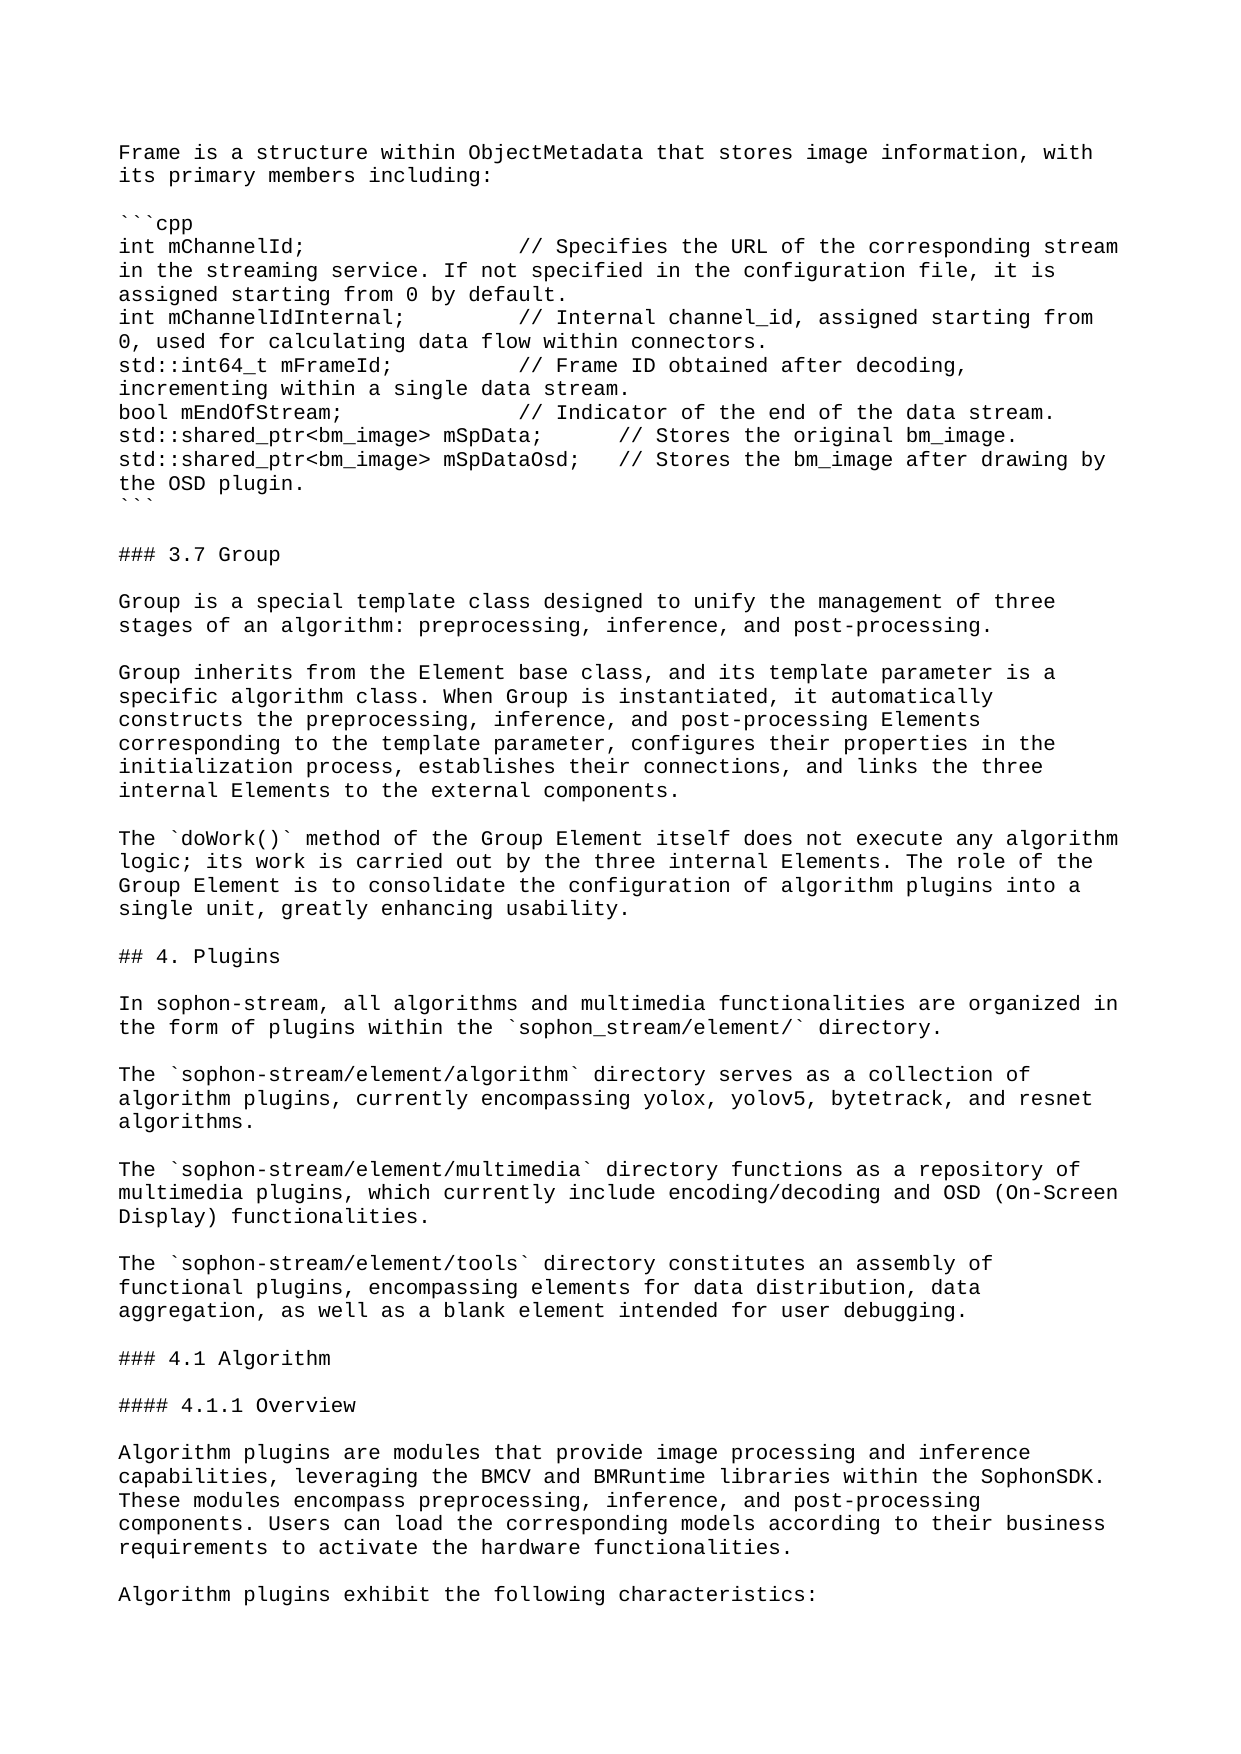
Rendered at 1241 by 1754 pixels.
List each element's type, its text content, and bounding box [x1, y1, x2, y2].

text Group inherits from the Element base class, and its template parameter is a specific algorithm class. When Group is instantiated, it automatically constructs the preprocessing, inference, and post-processing Elements corresponding to the template parameter, configures their properties in the initialization process, establishes their connections, and links the three internal Elements to the external components. [118, 662, 1122, 804]
text Algorithm plugins exhibit the following characteristics: [118, 1584, 1122, 1608]
text std::int64_t mFrameId; // Frame ID obtained after decoding, incrementing within a single data stream. [118, 354, 1122, 402]
text ```cpp [118, 213, 1122, 236]
text Algorithm plugins are modules that provide image processing and inference capabilities, leveraging the BMCV and BMRuntime libraries within the SophonSDK. These modules encompass preprocessing, inference, and post-processing components. Users can load the corresponding models according to their business requirements to activate the hardware functionalities. [118, 1442, 1122, 1561]
text #### 4.1.1 Overview [118, 1395, 1122, 1419]
text ### 3.7 Group [118, 544, 1122, 567]
text The `doWork()` method of the Group Element itself does not execute any algorithm logic; its work is carried out by the three internal Elements. The role of the Group Element is to consolidate the configuration of algorithm plugins into a single unit, greatly enhancing usability. [118, 827, 1122, 922]
text int mChannelId; // Specifies the URL of the corresponding stream in the streaming service. If not specified in the configuration file, it is assigned starting from 0 by default. [118, 236, 1122, 307]
text bool mEndOfStream; // Indicator of the end of the data stream. [118, 402, 1122, 426]
text Frame is a structure within ObjectMetadata that stores image information, with its primary members including: [118, 142, 1122, 189]
text In sophon-stream, all algorithms and multimedia functionalities are organized in the form of plugins within the `sophon_stream/element/` directory. [118, 993, 1122, 1040]
text The `sophon-stream/element/multimedia` directory functions as a repository of multimedia plugins, which currently include encoding/decoding and OSD (On-Screen Display) functionalities. [118, 1158, 1122, 1229]
text The `sophon-stream/element/tools` directory constitutes an assembly of functional plugins, encompassing elements for data distribution, data aggregation, as well as a blank element intended for user debugging. [118, 1253, 1122, 1324]
text int mChannelIdInternal; // Internal channel_id, assigned starting from 0, used for calculating data flow within connectors. [118, 307, 1122, 354]
text The `sophon-stream/element/algorithm` directory serves as a collection of algorithm plugins, currently encompassing yolox, yolov5, bytetrack, and resnet algorithms. [118, 1064, 1122, 1135]
text std::shared_ptr<bm_image> mSpData; // Stores the original bm_image. [118, 426, 1122, 449]
text ### 4.1 Algorithm [118, 1348, 1122, 1371]
text ``` [118, 496, 1122, 520]
text Group is a special template class designed to unify the management of three stages of an algorithm: preprocessing, inference, and post-processing. [118, 591, 1122, 638]
text ## 4. Plugins [118, 946, 1122, 969]
text std::shared_ptr<bm_image> mSpDataOsd; // Stores the bm_image after drawing by the OSD plugin. [118, 449, 1122, 496]
